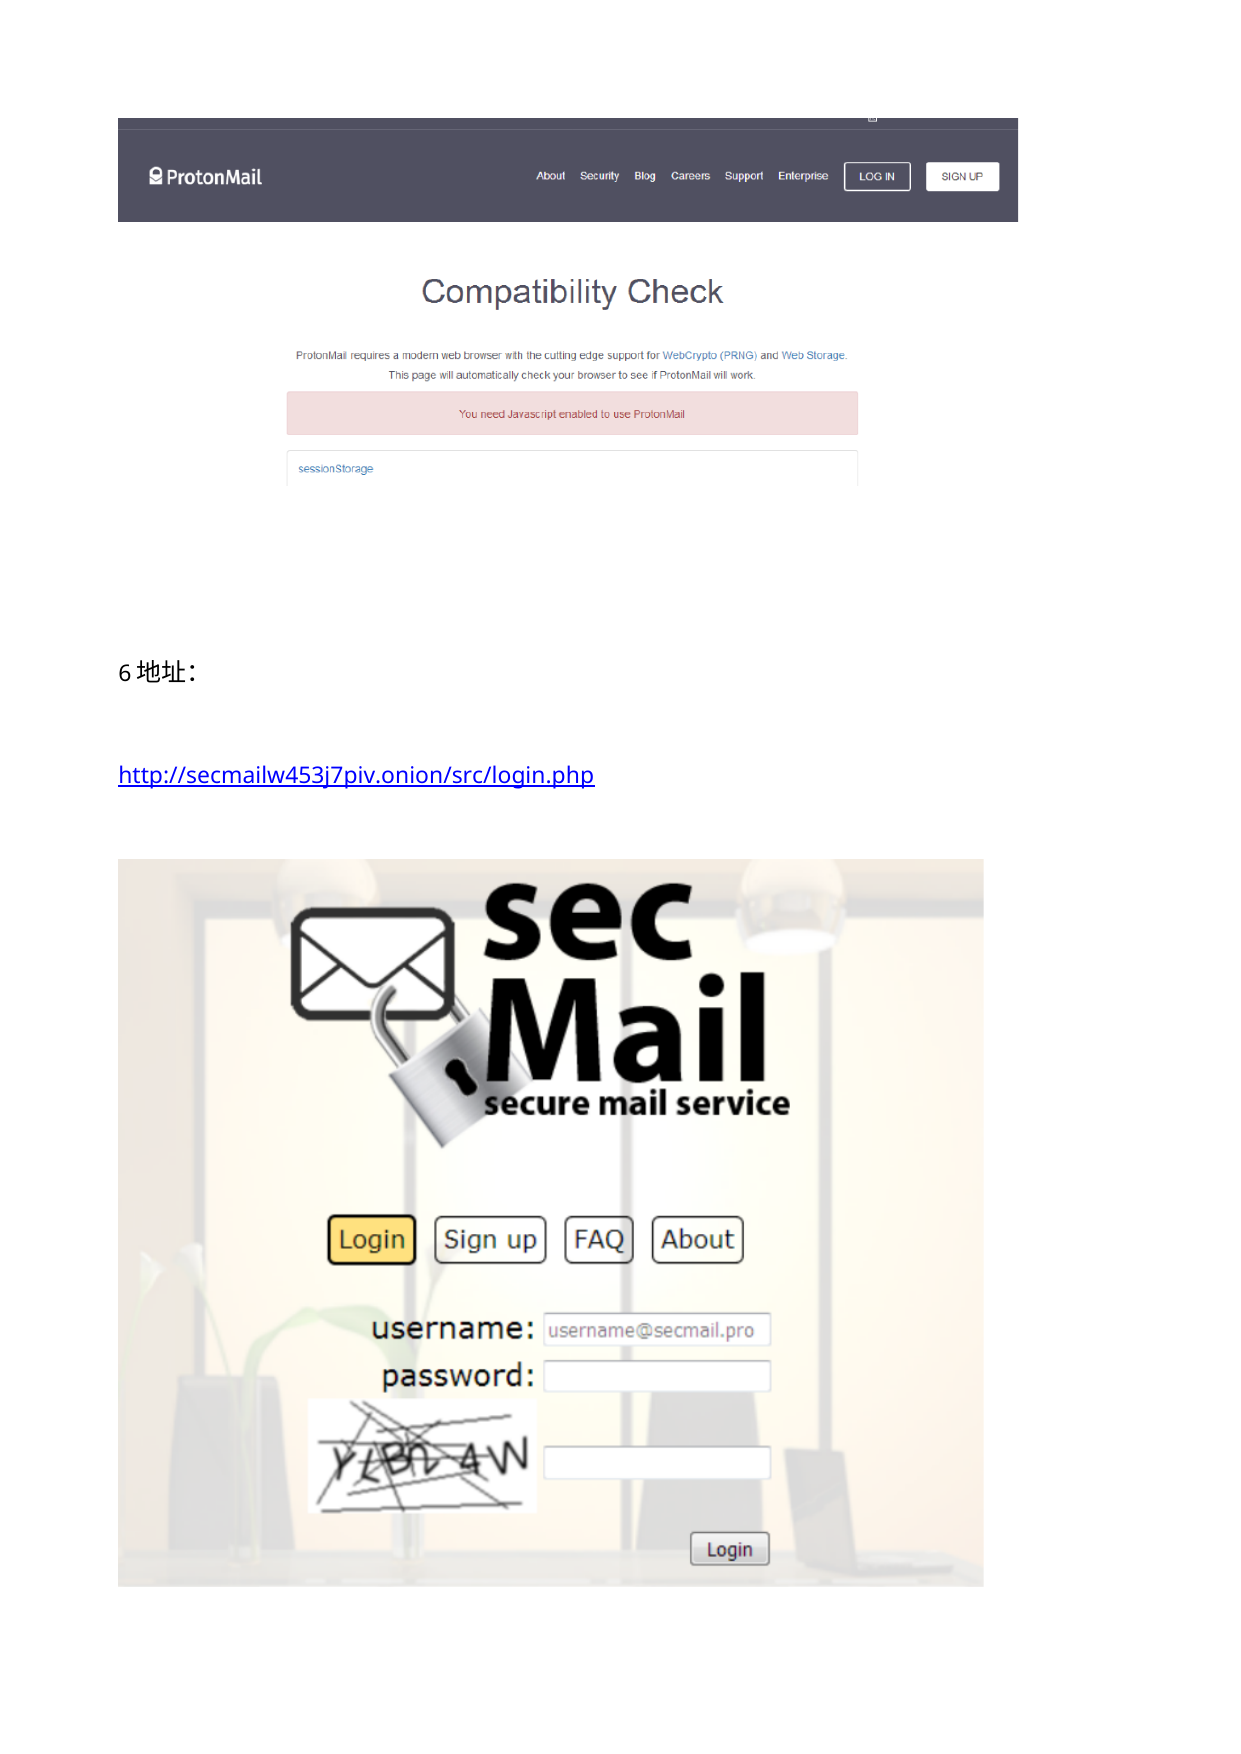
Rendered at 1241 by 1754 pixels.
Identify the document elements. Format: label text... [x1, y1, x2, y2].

text http://secmailw453j7piv.onion/src/login.php [118, 759, 1122, 790]
text 6地址： [118, 653, 1122, 689]
